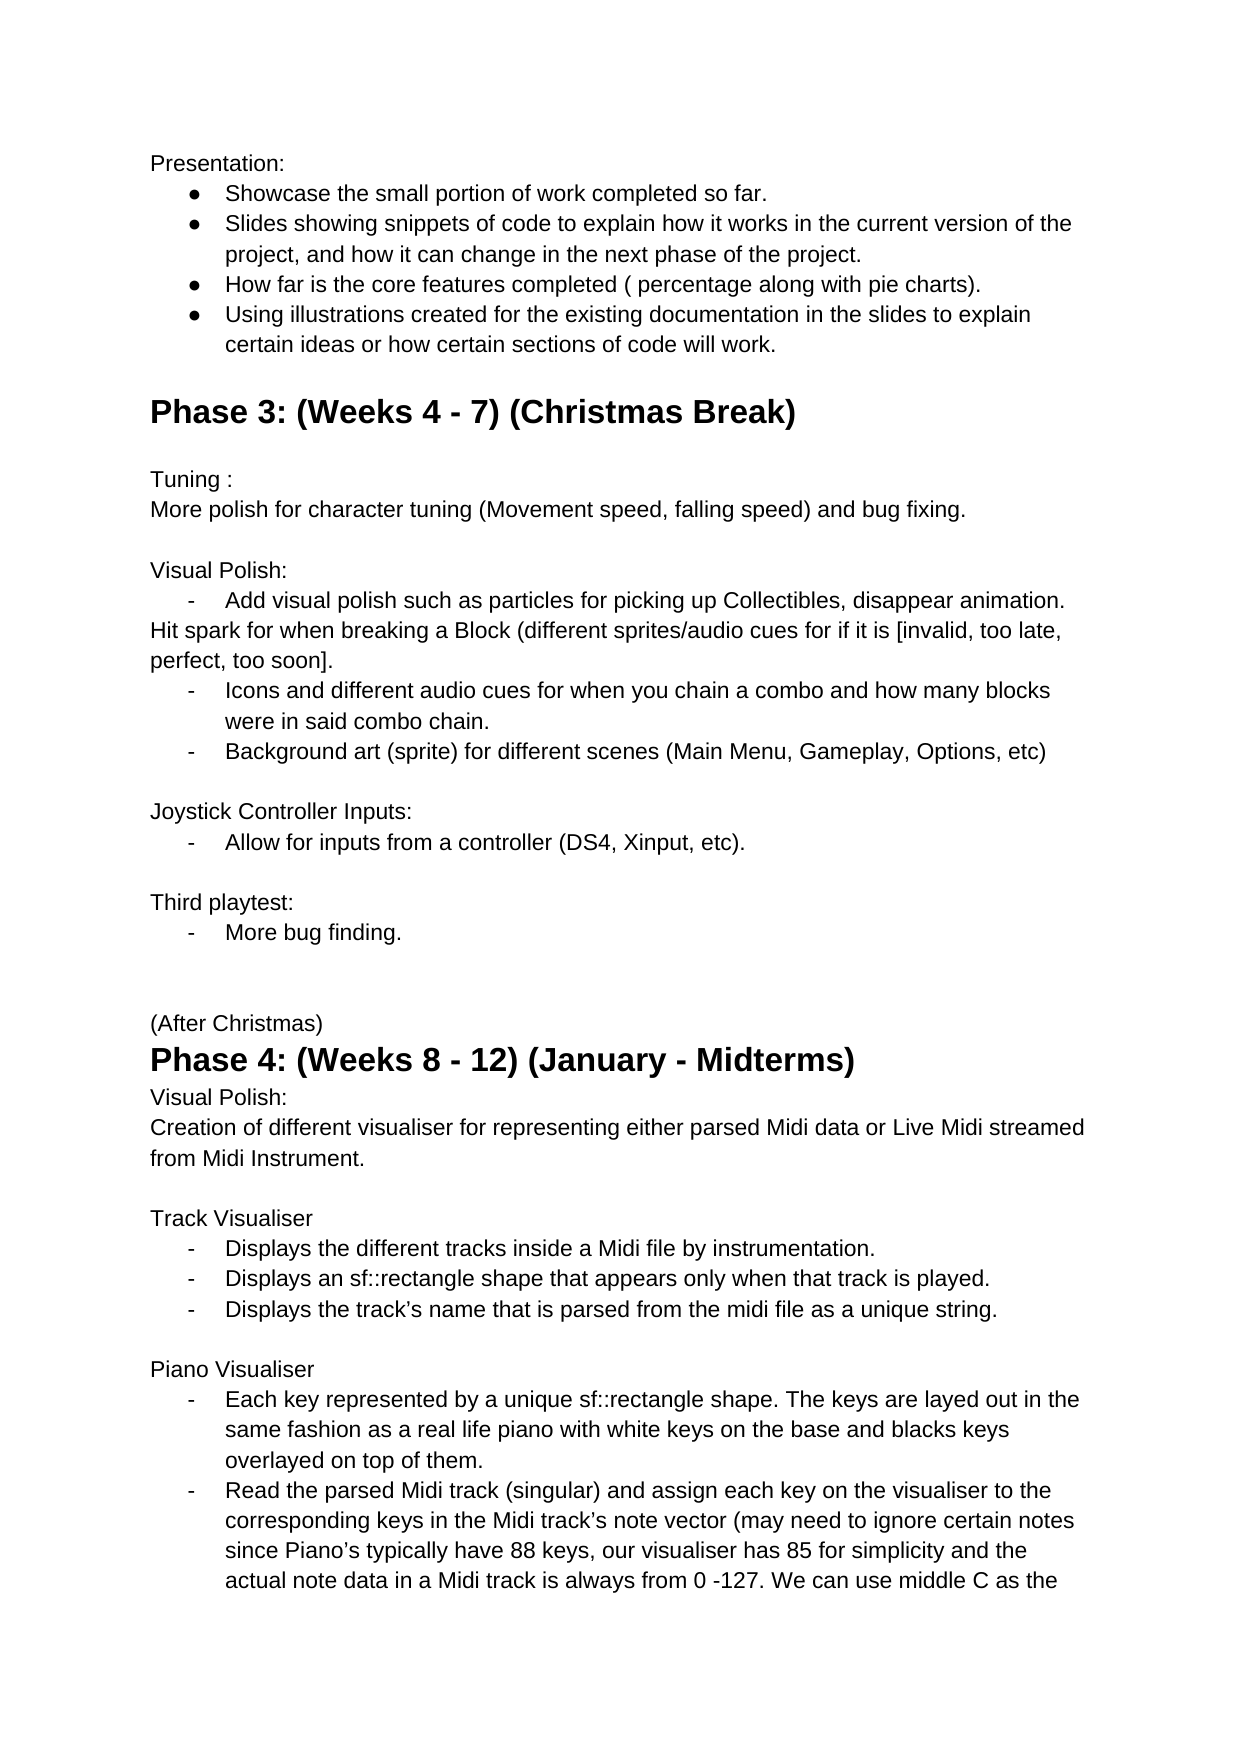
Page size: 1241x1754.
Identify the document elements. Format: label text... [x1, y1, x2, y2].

text Creation of different visualiser for representing either parsed Midi data or Live Midi streamed from Midi Instrument. [150, 1114, 1090, 1171]
text Phase 4: (Weeks 8 - 12) (January - Midterms) [150, 1040, 1090, 1078]
list Displays an sf::rectangle shape that appears only when that track is played. [187, 1265, 1090, 1292]
list Using illustrations created for the existing documentation in the slides to explain certain ideas or how certain sections of code will work. [187, 301, 1090, 358]
list Allow for inputs from a controller (DS4, Xinput, etc). [187, 828, 1090, 855]
list More bug finding. [187, 919, 1090, 946]
text Visual Polish: [150, 557, 1090, 583]
list Showcase the small portion of work completed so far. [187, 180, 1090, 207]
list Read the parsed Midi track (singular) and assign each key on the visualiser to the corresponding keys in the Midi track’s note vector (may need to ignore certain notes since Piano’s typically have 88 keys, our visualiser has 85 for simplicity and the actual note data in a Midi track is always from 0 -127. We can use middle C as the [187, 1477, 1090, 1594]
text Phase 3: (Weeks 4 - 7) (Christmas Break) [150, 392, 1090, 430]
list Slides showing snippets of code to explain how it works in the current version of the project, and how it can change in the next phase of the project. [187, 210, 1090, 267]
text Joystick Controller Inputs: [150, 798, 1090, 825]
text Track Visualiser [150, 1205, 1090, 1231]
list Displays the track’s name that is parsed from the midi file as a unique string. [187, 1296, 1090, 1322]
list Add visual polish such as particles for picking up Collectibles, disappear animation. [187, 587, 1090, 613]
text Hit spark for when breaking a Block (different sprites/audio cues for if it is [invalid, too late, perfect, too soon]. [150, 617, 1090, 674]
list Background art (sprite) for different scenes (Main Menu, Gameplay, Options, etc) [187, 738, 1090, 764]
list How far is the core features completed ( percentage along with pie charts). [187, 271, 1090, 297]
text Visual Polish: [150, 1084, 1090, 1111]
text (After Christmas) [150, 1010, 1090, 1036]
text Tuning : [150, 466, 1090, 492]
list Icons and different audio cues for when you chain a combo and how many blocks were in said combo chain. [187, 677, 1090, 734]
text Presentation: [150, 150, 1090, 176]
list Each key represented by a unique sf::rectangle shape. The keys are layed out in the same fashion as a real life piano with white keys on the base and blacks keys overlayed on top of them. [187, 1386, 1090, 1473]
text Third playtest: [150, 889, 1090, 915]
text Piano Visualiser [150, 1356, 1090, 1382]
text More polish for character tuning (Movement speed, falling speed) and bug fixing. [150, 496, 1090, 523]
list Displays the different tracks inside a Midi file by instrumentation. [187, 1235, 1090, 1262]
